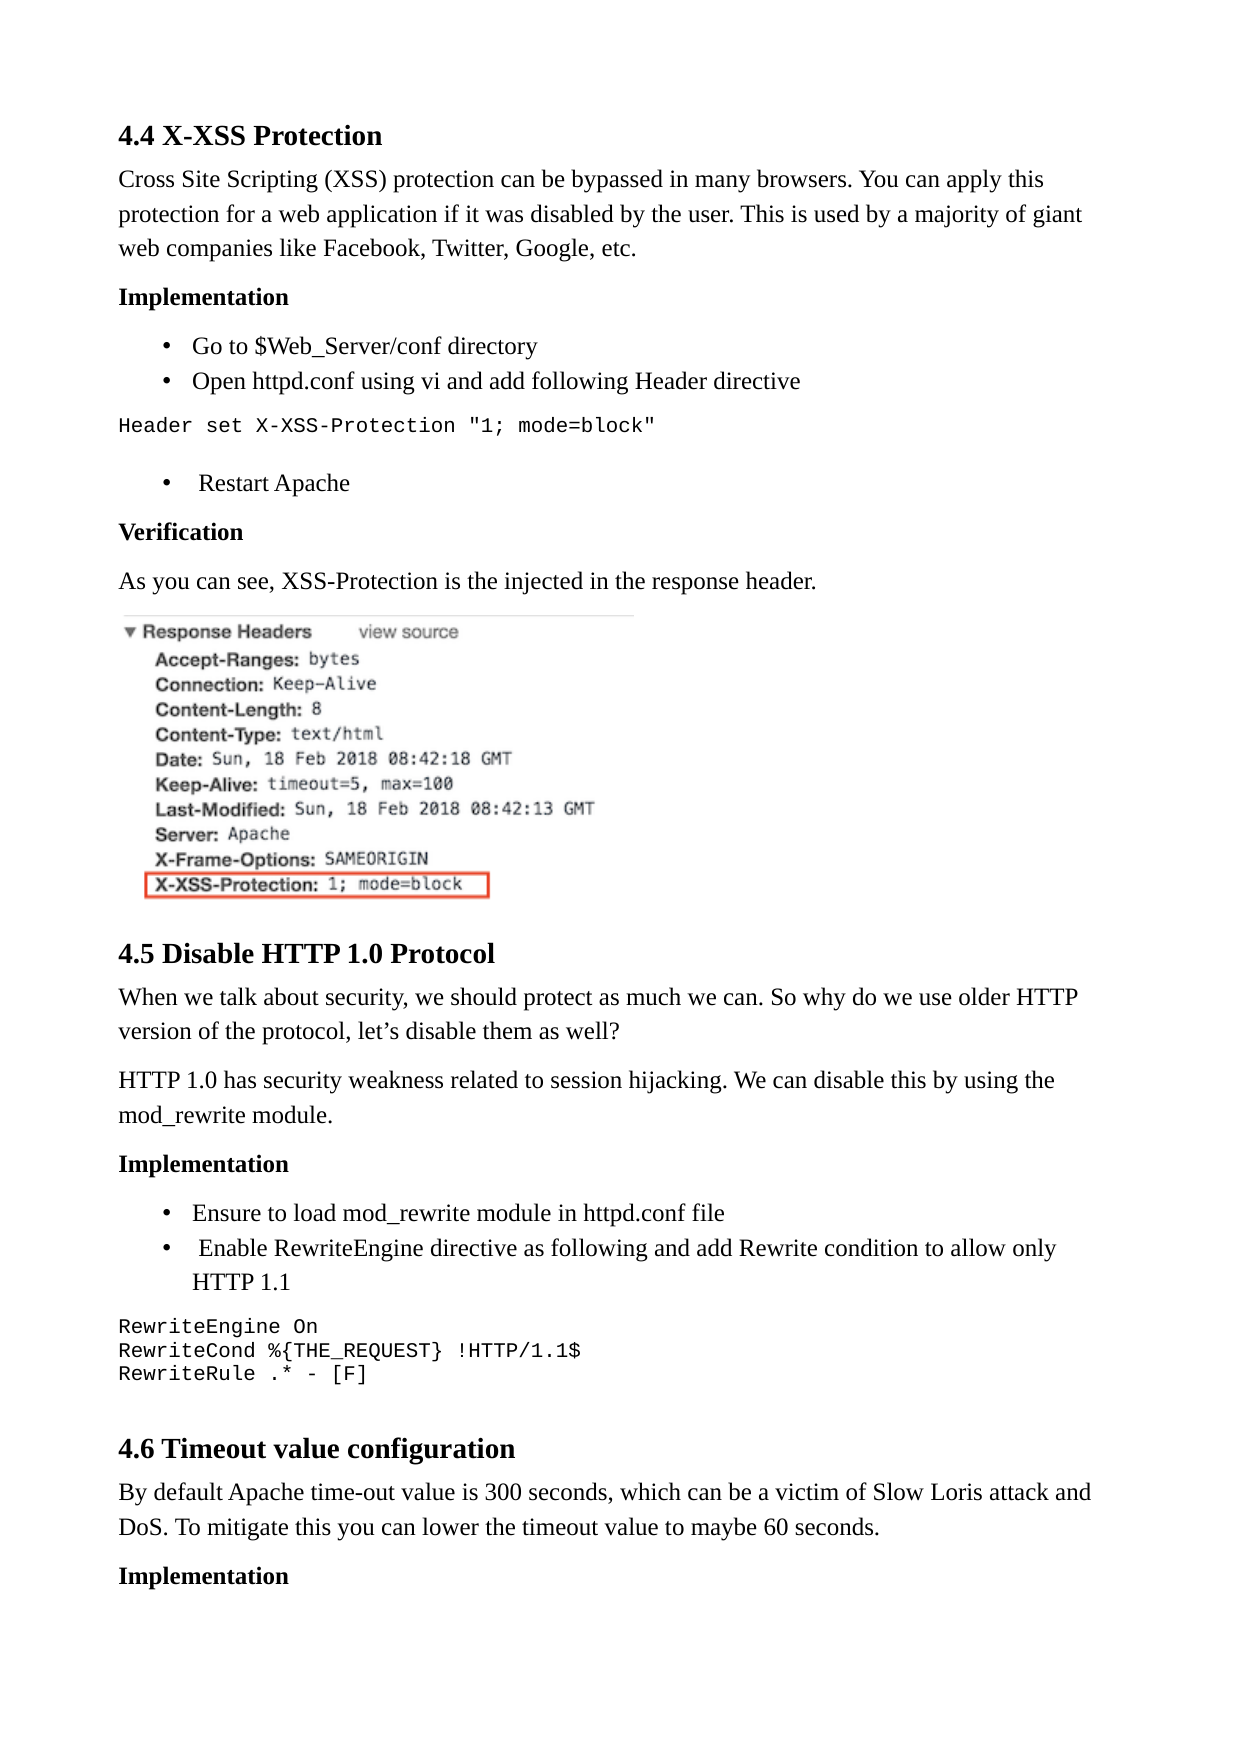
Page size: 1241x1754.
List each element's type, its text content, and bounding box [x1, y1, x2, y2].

picture [118, 615, 634, 901]
text Implementation [118, 1561, 1122, 1589]
text HTTP 1.0 has security weakness related to session hijacking. We can disable this by using the mod_rewrite module. [118, 1066, 1122, 1129]
text RewriteEngine On [118, 1316, 1122, 1340]
text Verification [118, 517, 1122, 546]
text Implementation [118, 1149, 1122, 1178]
subtitle 4.5 Disable HTTP 1.0 Protocol [118, 936, 1122, 969]
list Go to $Web_Server/conf directory [162, 331, 1122, 360]
text RewriteRule .* - [F] [118, 1363, 1122, 1387]
text As you can see, XSS-Protection is the injected in the response header. [118, 566, 1122, 595]
text When we talk about security, we should protect as much we can. So why do we use older HTTP version of the protocol, let’s disable them as well? [118, 982, 1122, 1045]
subtitle 4.4 X-XSS Protection [118, 118, 1122, 152]
list Ensure to load mod_rewrite module in httpd.conf file [162, 1198, 1122, 1227]
text By default Apache time-out value is 300 seconds, which can be a victim of Slow Loris attack and DoS. To mitigate this you can lower the timeout value to maybe 60 seconds. [118, 1477, 1122, 1540]
text RewriteCond %{THE_REQUEST} !HTTP/1.1$ [118, 1340, 1122, 1363]
list Enable RewriteEngine directive as following and add Rewrite condition to allow only HTTP 1.1 [162, 1233, 1122, 1296]
text Header set X-XSS-Protection "1; mode=block" [118, 415, 1122, 438]
text Cross Site Scripting (XSS) protection can be bypassed in many browsers. You can apply this protection for a web application if it was disabled by the user. This is used by a majority of giant web companies like Facebook, Twitter, Google, etc. [118, 164, 1122, 262]
list Open httpd.conf using vi and add following Header directive [162, 366, 1122, 394]
subtitle 4.6 Timeout value configuration [118, 1431, 1122, 1465]
list Restart Apache [162, 468, 1122, 497]
text Implementation [118, 282, 1122, 311]
